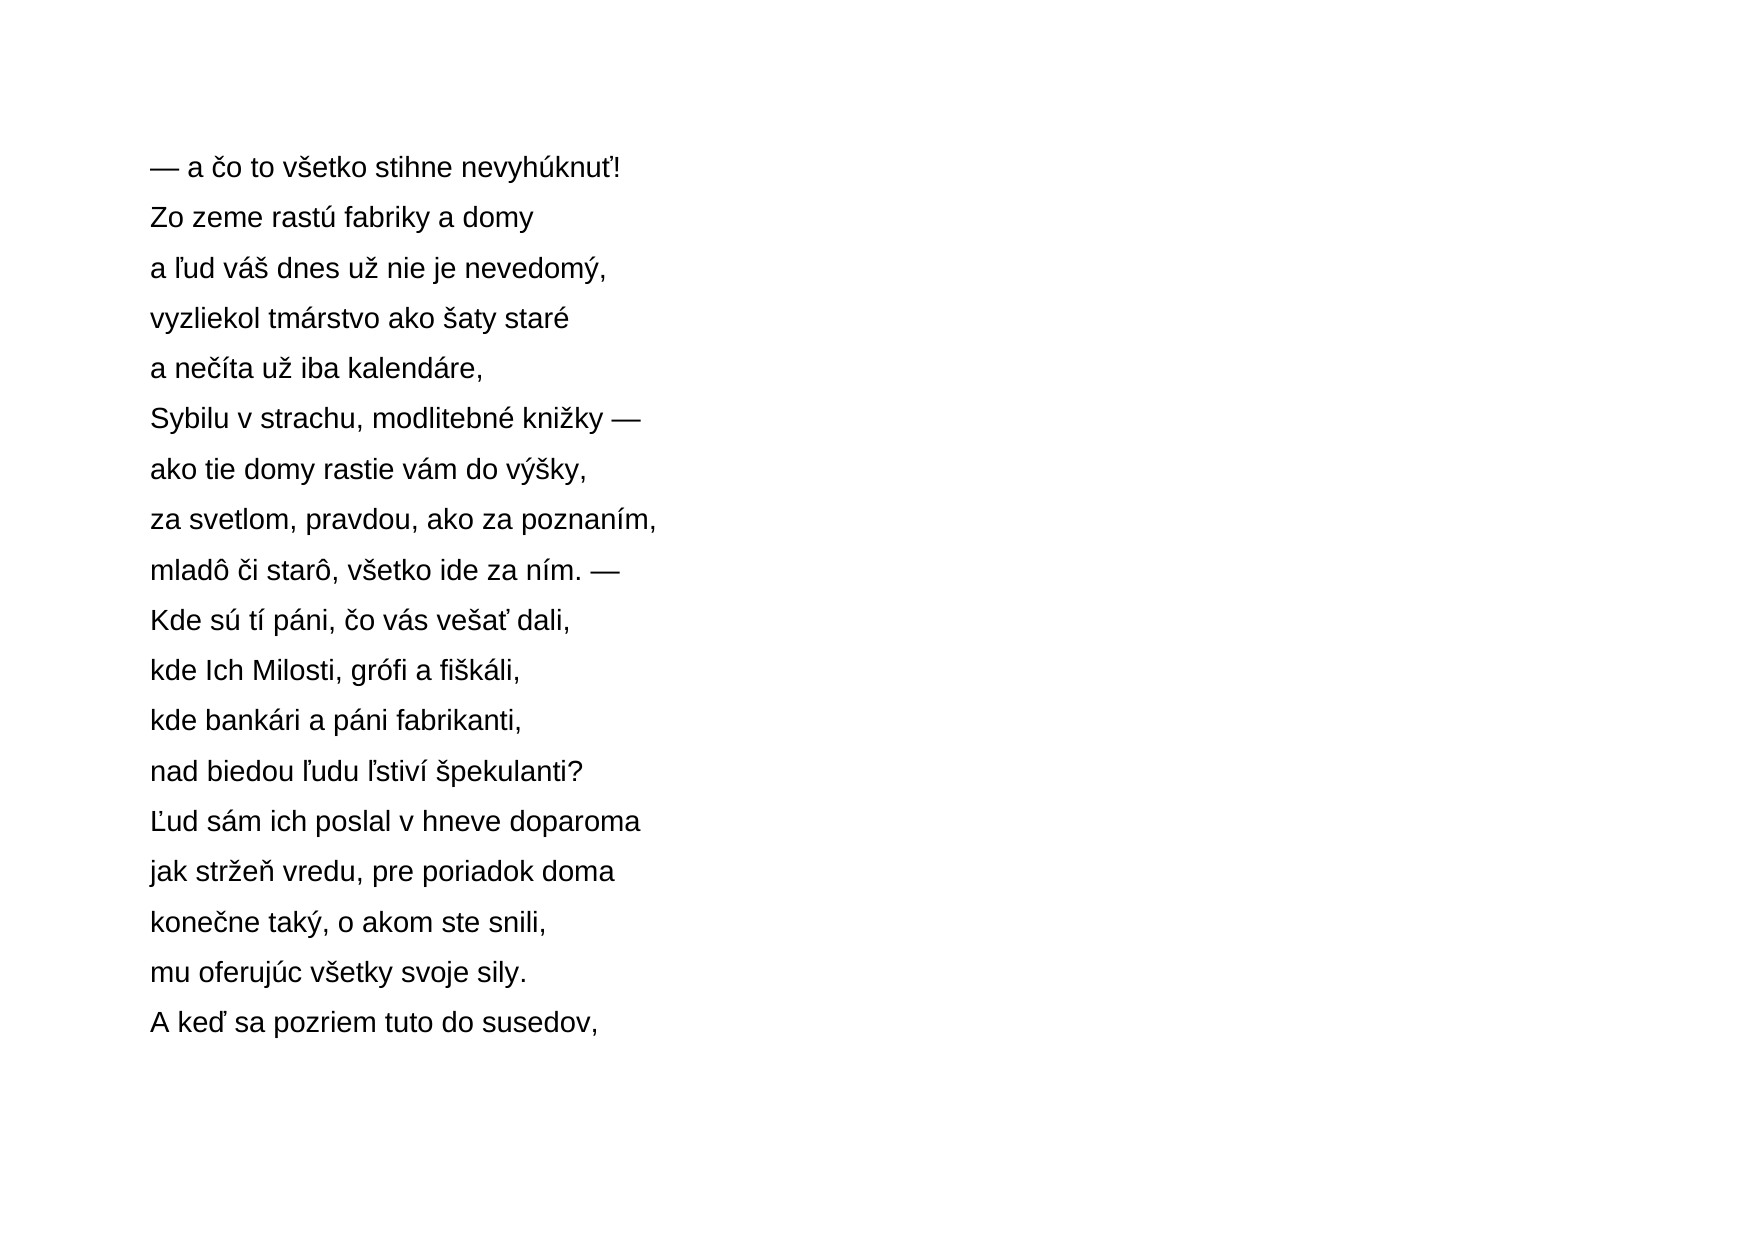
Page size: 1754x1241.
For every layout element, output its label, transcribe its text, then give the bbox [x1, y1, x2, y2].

text A keď sa pozriem tuto do susedov, [150, 1005, 1243, 1039]
text — a čo to všetko stihne nevyhúknuť! [150, 150, 1243, 183]
text za svetlom, pravdou, ako za poznaním, [150, 502, 1243, 536]
text Sybilu v strachu, modlitebné knižky — [150, 402, 1243, 435]
text nad biedou ľudu ľstiví špekulanti? [150, 754, 1243, 787]
text kde Ich Milosti, grófi a fiškáli, [150, 653, 1243, 687]
text Kde sú tí páni, čo vás vešať dali, [150, 603, 1243, 636]
text Ľud sám ich poslal v hneve doparoma [150, 804, 1243, 838]
text kde bankári a páni fabrikanti, [150, 703, 1243, 737]
text Zo zeme rastú fabriky a domy [150, 200, 1243, 234]
text a ľud váš dnes už nie je nevedomý, [150, 251, 1243, 284]
text a nečíta už iba kalendáre, [150, 351, 1243, 385]
text konečne taký, o akom ste snili, [150, 905, 1243, 938]
text vyzliekol tmárstvo ako šaty staré [150, 301, 1243, 334]
text ako tie domy rastie vám do výšky, [150, 452, 1243, 485]
text mladô či starô, všetko ide za ním. — [150, 552, 1243, 586]
text mu oferujúc všetky svoje sily. [150, 955, 1243, 988]
text jak stržeň vredu, pre poriadok doma [150, 854, 1243, 888]
